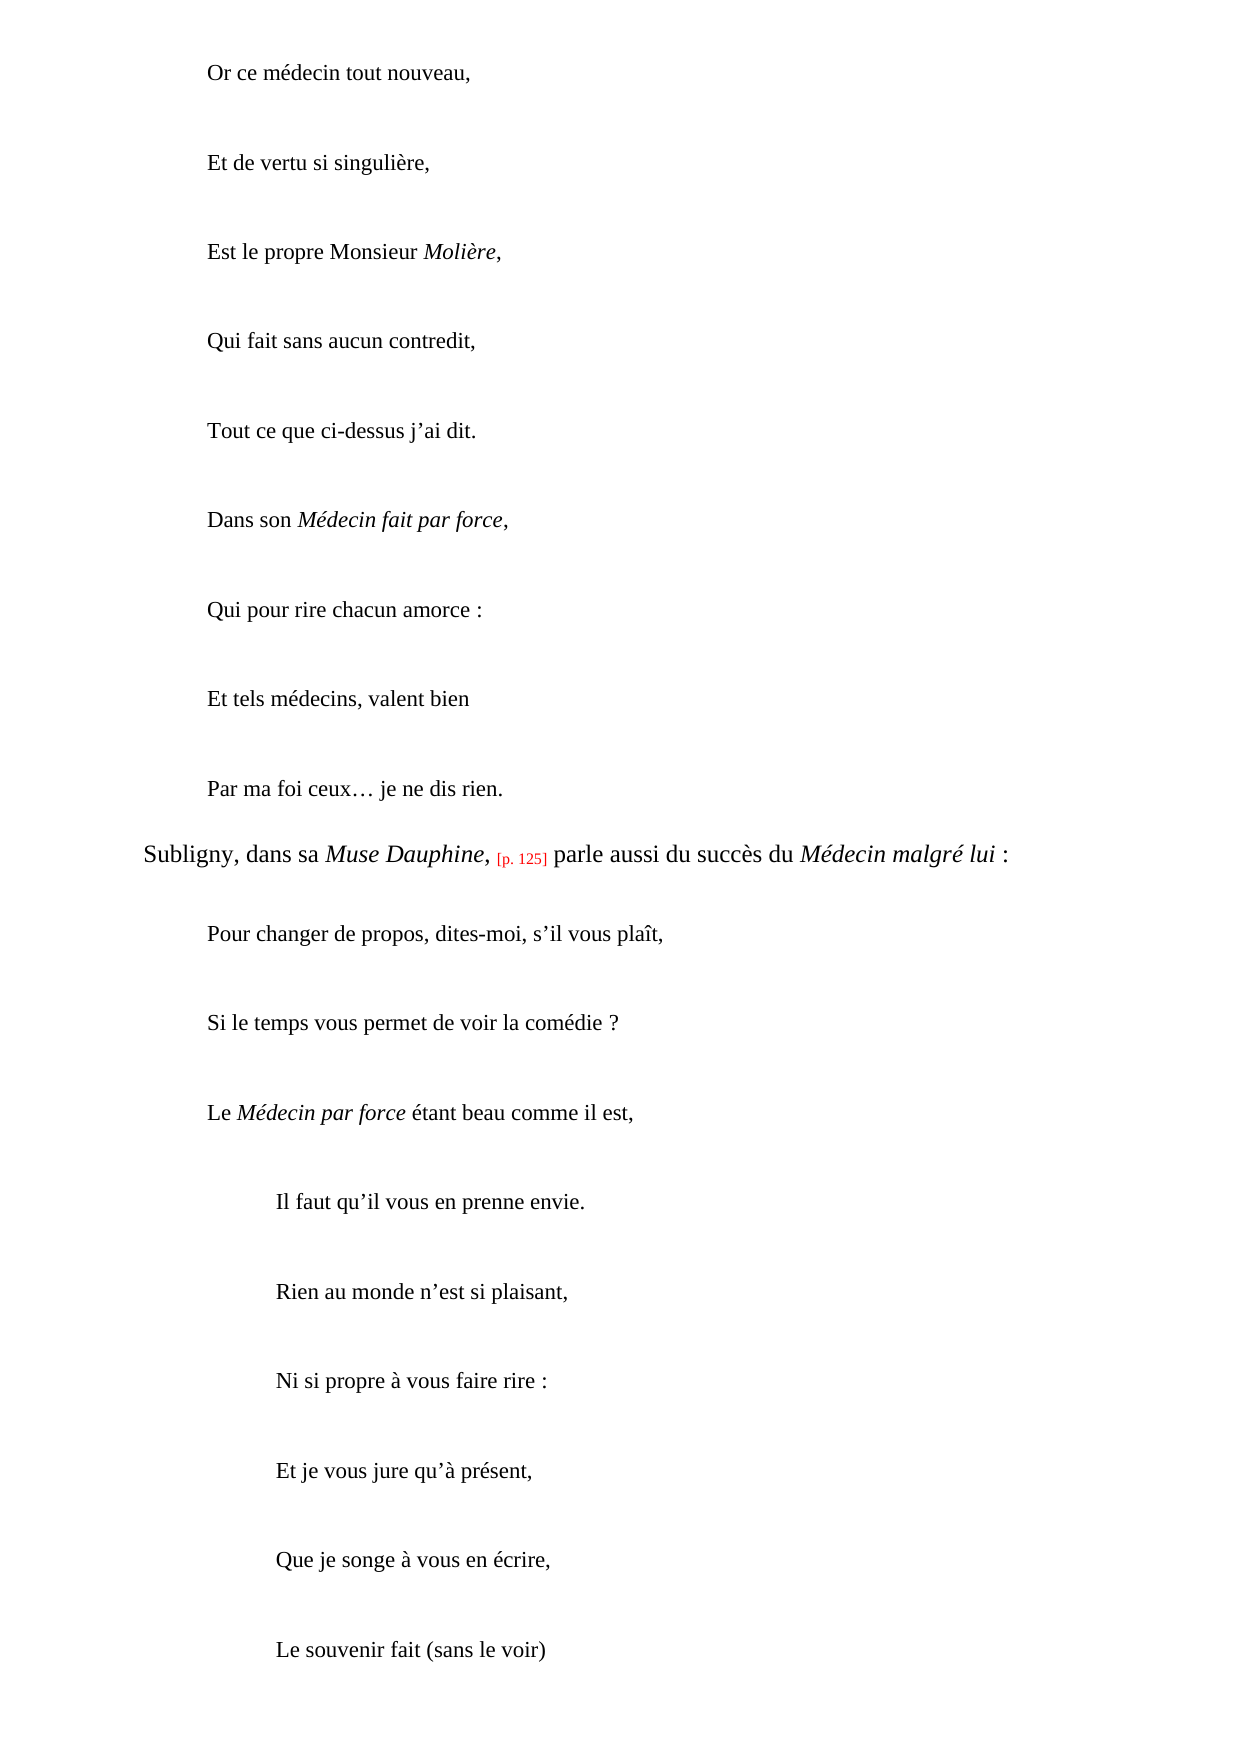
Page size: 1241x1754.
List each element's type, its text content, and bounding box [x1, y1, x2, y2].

text Et tels médecins, valent bien [207, 685, 1181, 712]
text Or ce médecin tout nouveau, [207, 59, 1181, 85]
text Dans son Médecin fait par force, [207, 506, 1181, 533]
text Pour changer de propos, dites-moi, s’il vous plaît, [207, 920, 1181, 946]
text Il faut qu’il vous en prenne envie. [207, 1188, 1181, 1215]
text Si le temps vous permet de voir la comédie ? [207, 1009, 1181, 1036]
text Le Médecin par force étant beau comme il est, [207, 1099, 1181, 1125]
text Est le propre Monsieur Molière, [207, 238, 1181, 264]
text Qui fait sans aucun contredit, [207, 327, 1181, 354]
text Qui pour rire chacun amorce : [207, 596, 1181, 622]
text Rien au monde n’est si plaisant, [207, 1278, 1181, 1304]
text Par ma foi ceux… je ne dis rien. [207, 775, 1181, 801]
text Et je vous jure qu’à présent, [207, 1457, 1181, 1483]
text Et de vertu si singulière, [207, 148, 1181, 175]
text Subligny, dans sa Muse Dauphine, [p. 125] parle aussi du succès du Médecin malgré lui : [118, 839, 1181, 868]
text Tout ce que ci-dessus j’ai dit. [207, 417, 1181, 443]
text Ni si propre à vous faire rire : [207, 1367, 1181, 1394]
text Le souvenir fait (sans le voir) [207, 1636, 1181, 1662]
text Que je songe à vous en écrire, [207, 1546, 1181, 1573]
